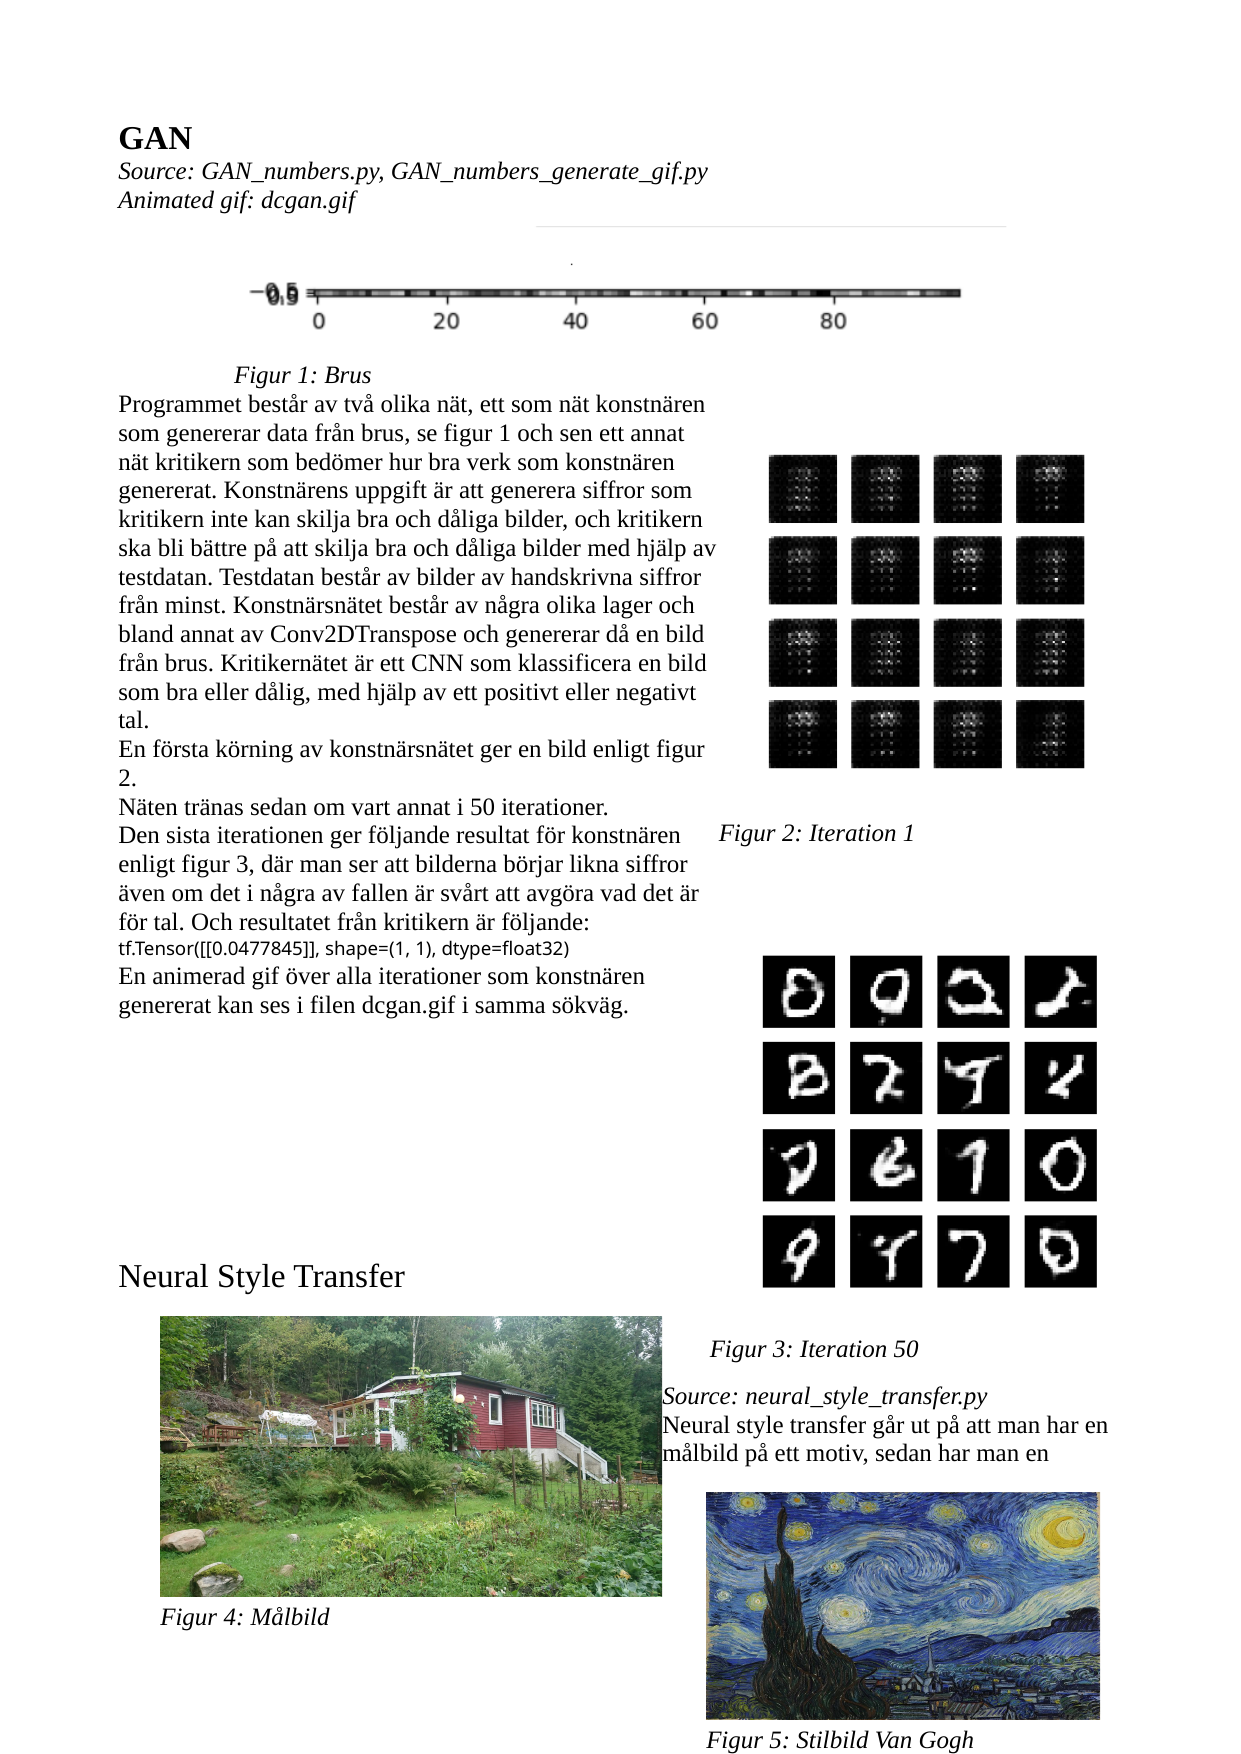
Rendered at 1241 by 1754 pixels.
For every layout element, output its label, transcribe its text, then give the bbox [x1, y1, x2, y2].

text En animerad gif över alla iterationer som konstnären genererat kan ses i filen dcgan.gif i samma sökväg. [118, 961, 709, 1019]
text GAN [118, 118, 1122, 156]
text Figur 4: Stilbild Van Gogh [706, 1720, 1100, 1754]
picture [706, 1492, 1101, 1720]
text En första körning av konstnärsnätet ger en bild enligt figur 2. [118, 734, 718, 792]
text Figur 3: Iteration 50 [709, 873, 1148, 1363]
text tf.Tensor([[0.0477845]], shape=(1, 1), dtype=float32) [118, 936, 709, 961]
picture [233, 226, 1007, 356]
text Animated gif: dcgan.gif [118, 185, 1122, 214]
picture [160, 1316, 663, 1597]
text Programmet består av två olika nät, ett som nät konstnären som genererar data från brus, se figur 1 och sen ett annat nät kritikern som bedömer hur bra verk som konstnären genererat. Konstnärens uppgift är att generera siffror som kritikern inte kan skilja bra och dåliga bilder, och kritikern ska bli bättre på att skilja bra och dåliga bilder med hjälp av testdatan. Testdatan består av bilder av handskrivna siffror från minst. Konstnärsnätet består av några olika lager och bland annat av Conv2DTranspose och genererar då en bild från brus. Kritikernätet är ett CNN som klassificera en bild som bra eller dålig, med hjälp av ett positivt eller negativt tal. [118, 214, 1124, 734]
text Den sista iterationen ger följande resultat för konstnären enligt figur 3, där man ser att bilderna börjar likna siffror även om det i några av fallen är svårt att avgöra vad det är för tal. Och resultatet från kritikern är följande: [118, 821, 1148, 936]
text Figur 2: Iteration 1 [718, 813, 1124, 846]
text Neural Style Transfer [118, 1256, 709, 1295]
text Source: neural_style_transfer.py [118, 1295, 1122, 1410]
text Näten tränas sedan om vart annat i 50 iterationer. [118, 792, 718, 821]
text Figur 5: Målbild [160, 1597, 662, 1631]
text Neural style transfer går ut på att man har en målbild på ett motiv, sedan har man en [663, 1410, 1122, 1467]
picture [709, 905, 1140, 1335]
picture [718, 406, 1125, 813]
text Source: GAN_numbers.py, GAN_numbers_generate_gif.py [118, 156, 1122, 185]
text Figur 1: Brus [234, 356, 1006, 389]
